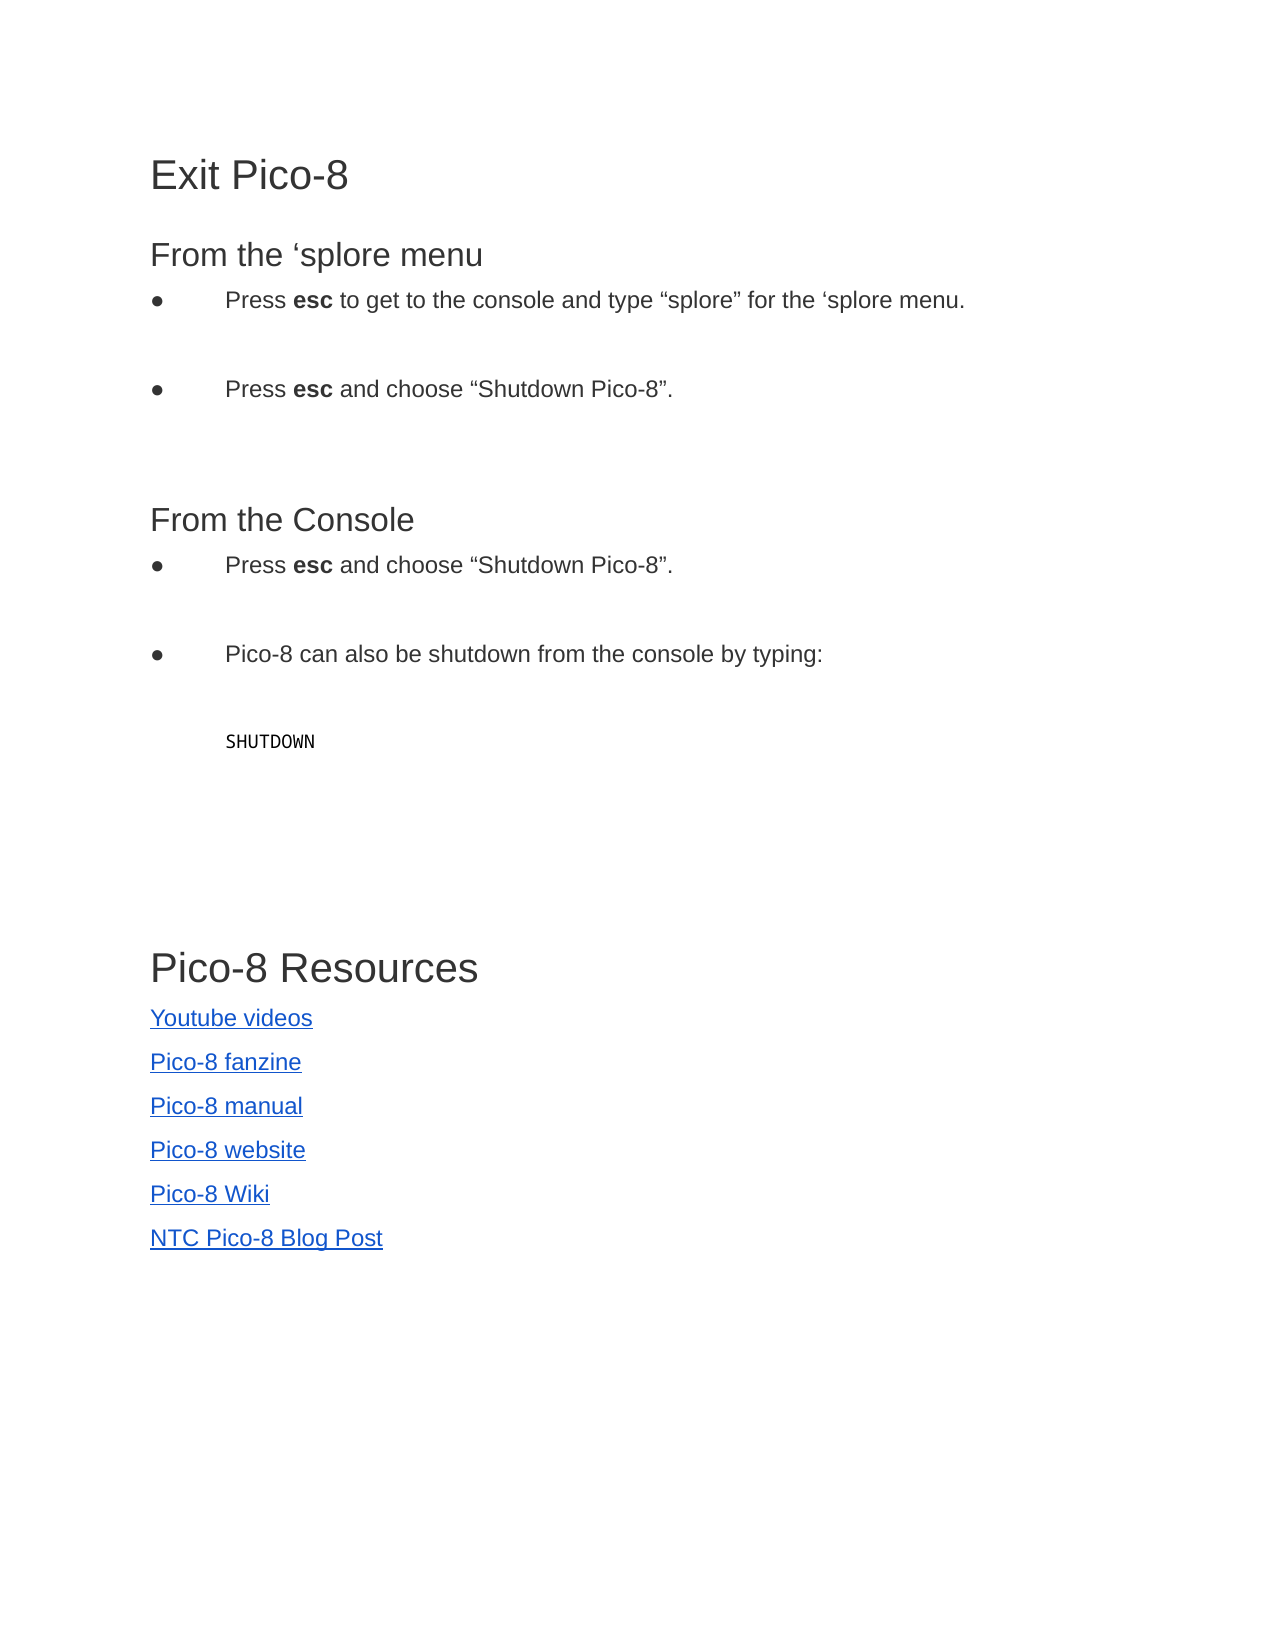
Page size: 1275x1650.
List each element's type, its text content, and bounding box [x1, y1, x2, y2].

subtitle Pico-8 Resources [150, 943, 1125, 991]
subtitle From the Console [150, 501, 1125, 539]
subtitle Exit Pico-8 [150, 150, 1125, 198]
text Youtube videos [150, 1003, 1125, 1031]
subtitle From the ‘splore menu [150, 235, 1125, 274]
list Press esc to get to the console and type “splore” for the ‘splore menu. [150, 286, 1125, 314]
list Press esc and choose “Shutdown Pico-8”. [150, 551, 1125, 579]
text SHUTDOWN [150, 728, 1125, 754]
text Pico-8 fanzine [150, 1048, 1125, 1075]
text NTC Pico-8 Blog Post [150, 1224, 1125, 1252]
text Pico-8 Wiki [150, 1180, 1125, 1208]
list Press esc and choose “Shutdown Pico-8”. [150, 375, 1125, 402]
list Pico-8 can also be shutdown from the console by typing: [150, 640, 1125, 667]
text Pico-8 manual [150, 1092, 1125, 1119]
text Pico-8 website [150, 1136, 1125, 1164]
